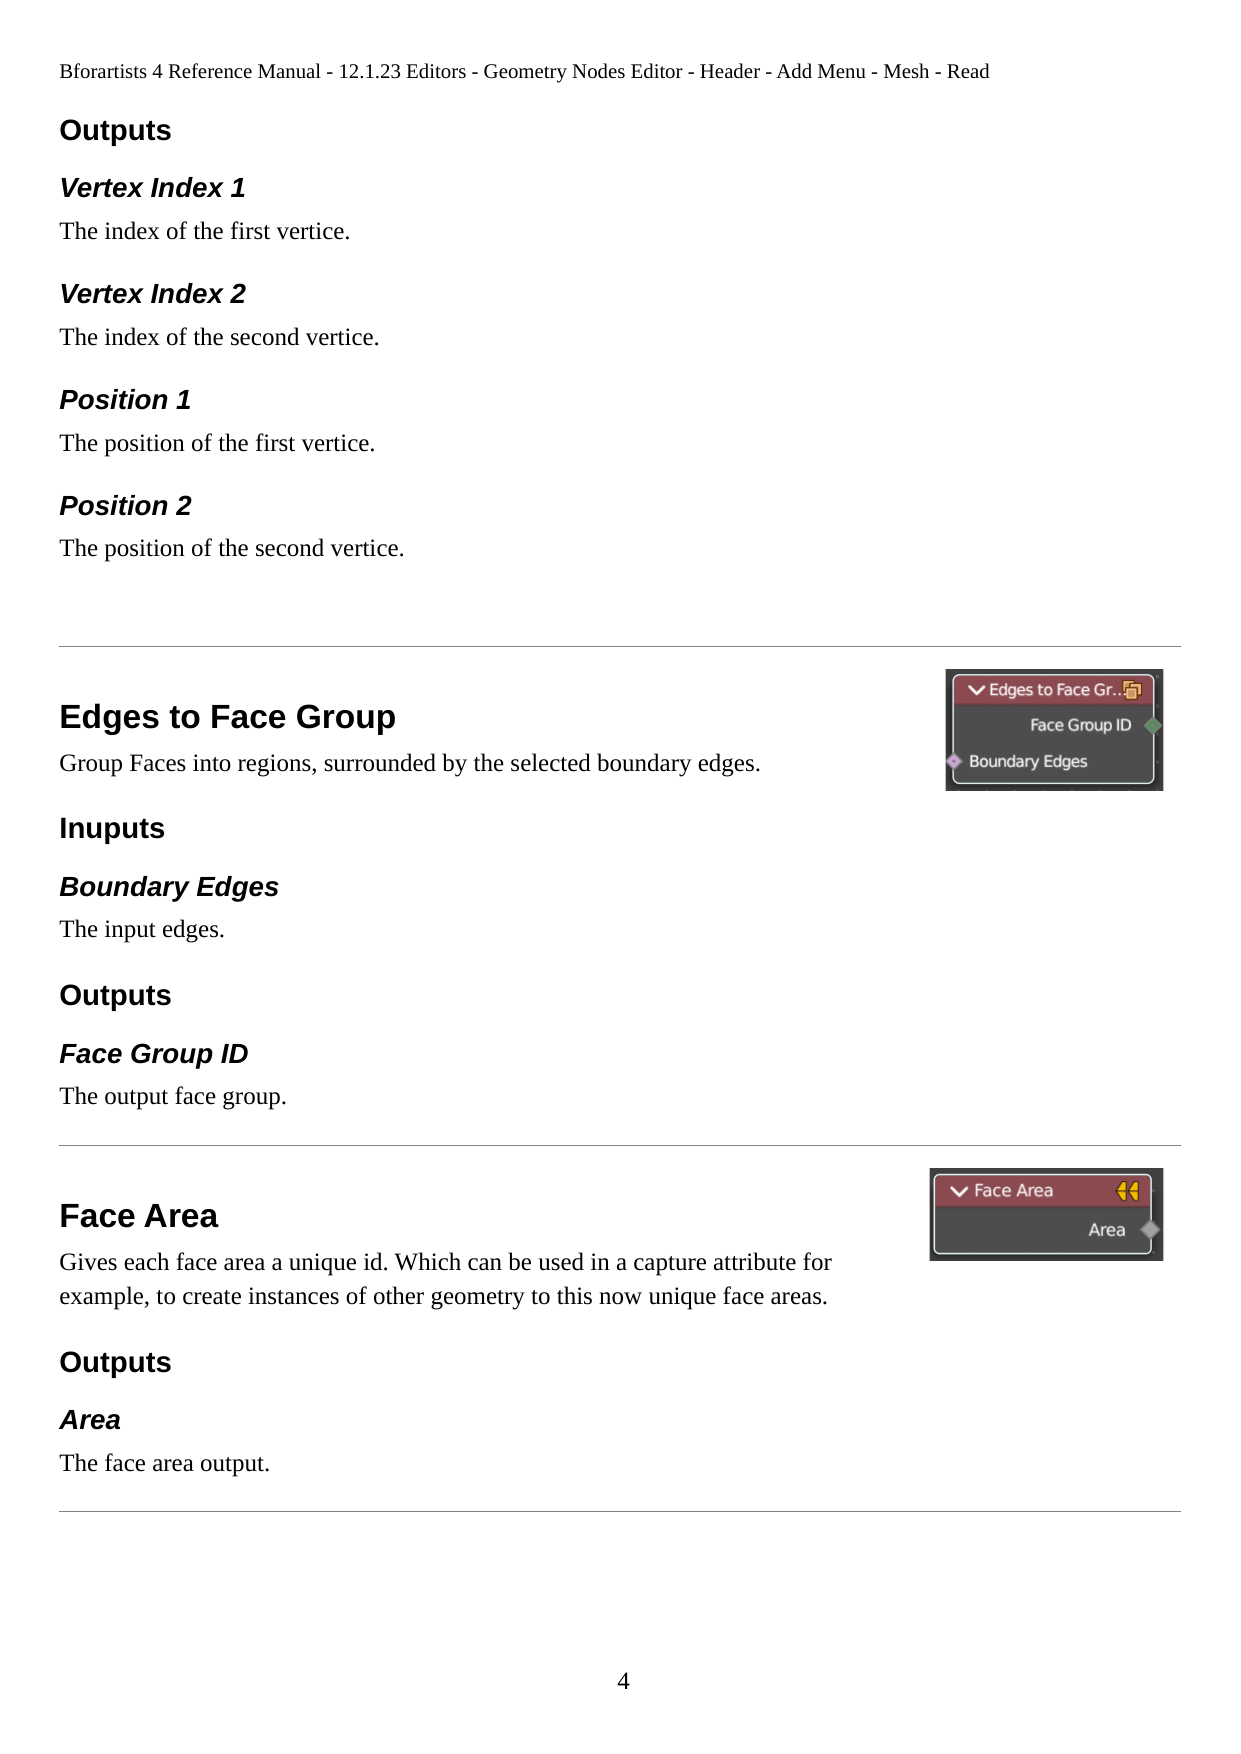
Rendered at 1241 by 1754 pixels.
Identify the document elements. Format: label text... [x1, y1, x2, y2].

text Gives each face area a unique id. Which can be used in a capture attribute for example, to create instances of other geometry to this now unique face areas. [59, 1247, 1181, 1310]
subtitle [1164, 1195, 1181, 1234]
subtitle Face Group ID [59, 1037, 1181, 1069]
text The index of the first vertice. [59, 216, 1181, 244]
subtitle Inuputs [59, 811, 1181, 845]
subtitle Position 1 [59, 383, 1181, 415]
subtitle Outputs [59, 978, 1181, 1012]
text The input edges. [59, 914, 1181, 943]
picture [945, 669, 1164, 791]
subtitle Area [59, 1403, 1181, 1435]
subtitle [1164, 697, 1181, 735]
text The index of the second vertice. [59, 322, 1181, 350]
subtitle Outputs [59, 113, 1181, 146]
text The output face group. [59, 1081, 1181, 1110]
subtitle Boundary Edges [59, 870, 1181, 902]
subtitle Position 2 [59, 489, 1181, 521]
text The face area output. [59, 1448, 1181, 1477]
subtitle Vertex Index 2 [59, 277, 1181, 309]
text The position of the first vertice. [59, 428, 1181, 456]
subtitle Vertex Index 1 [59, 171, 1181, 203]
text The position of the second vertice. [59, 533, 1181, 562]
subtitle Outputs [59, 1345, 1181, 1378]
text Group Faces into regions, surrounded by the selected boundary edges. [59, 748, 945, 777]
picture [929, 1168, 1164, 1261]
subtitle Face Area [59, 1195, 929, 1234]
subtitle Edges to Face Group [59, 697, 945, 735]
